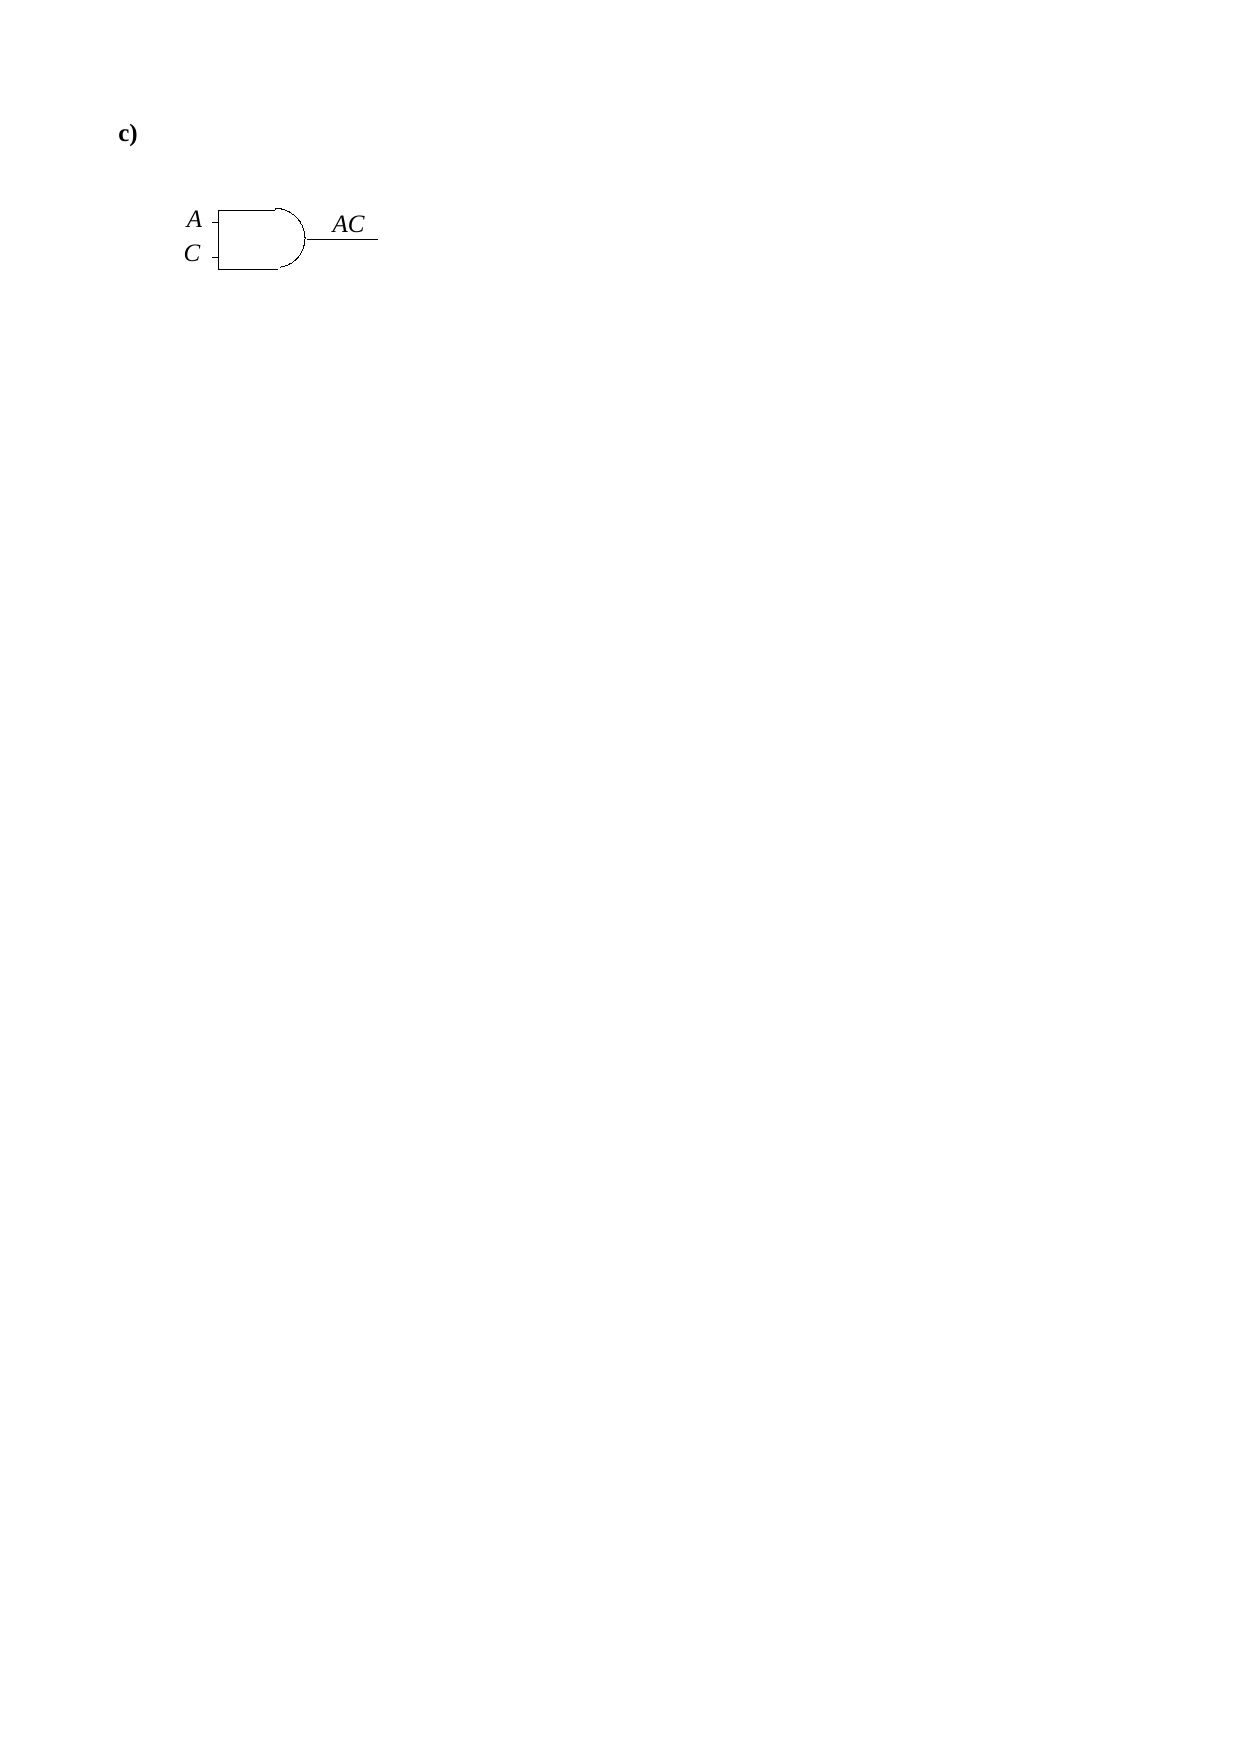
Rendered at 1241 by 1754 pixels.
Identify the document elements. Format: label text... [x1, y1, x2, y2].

text c) [118, 118, 1122, 147]
